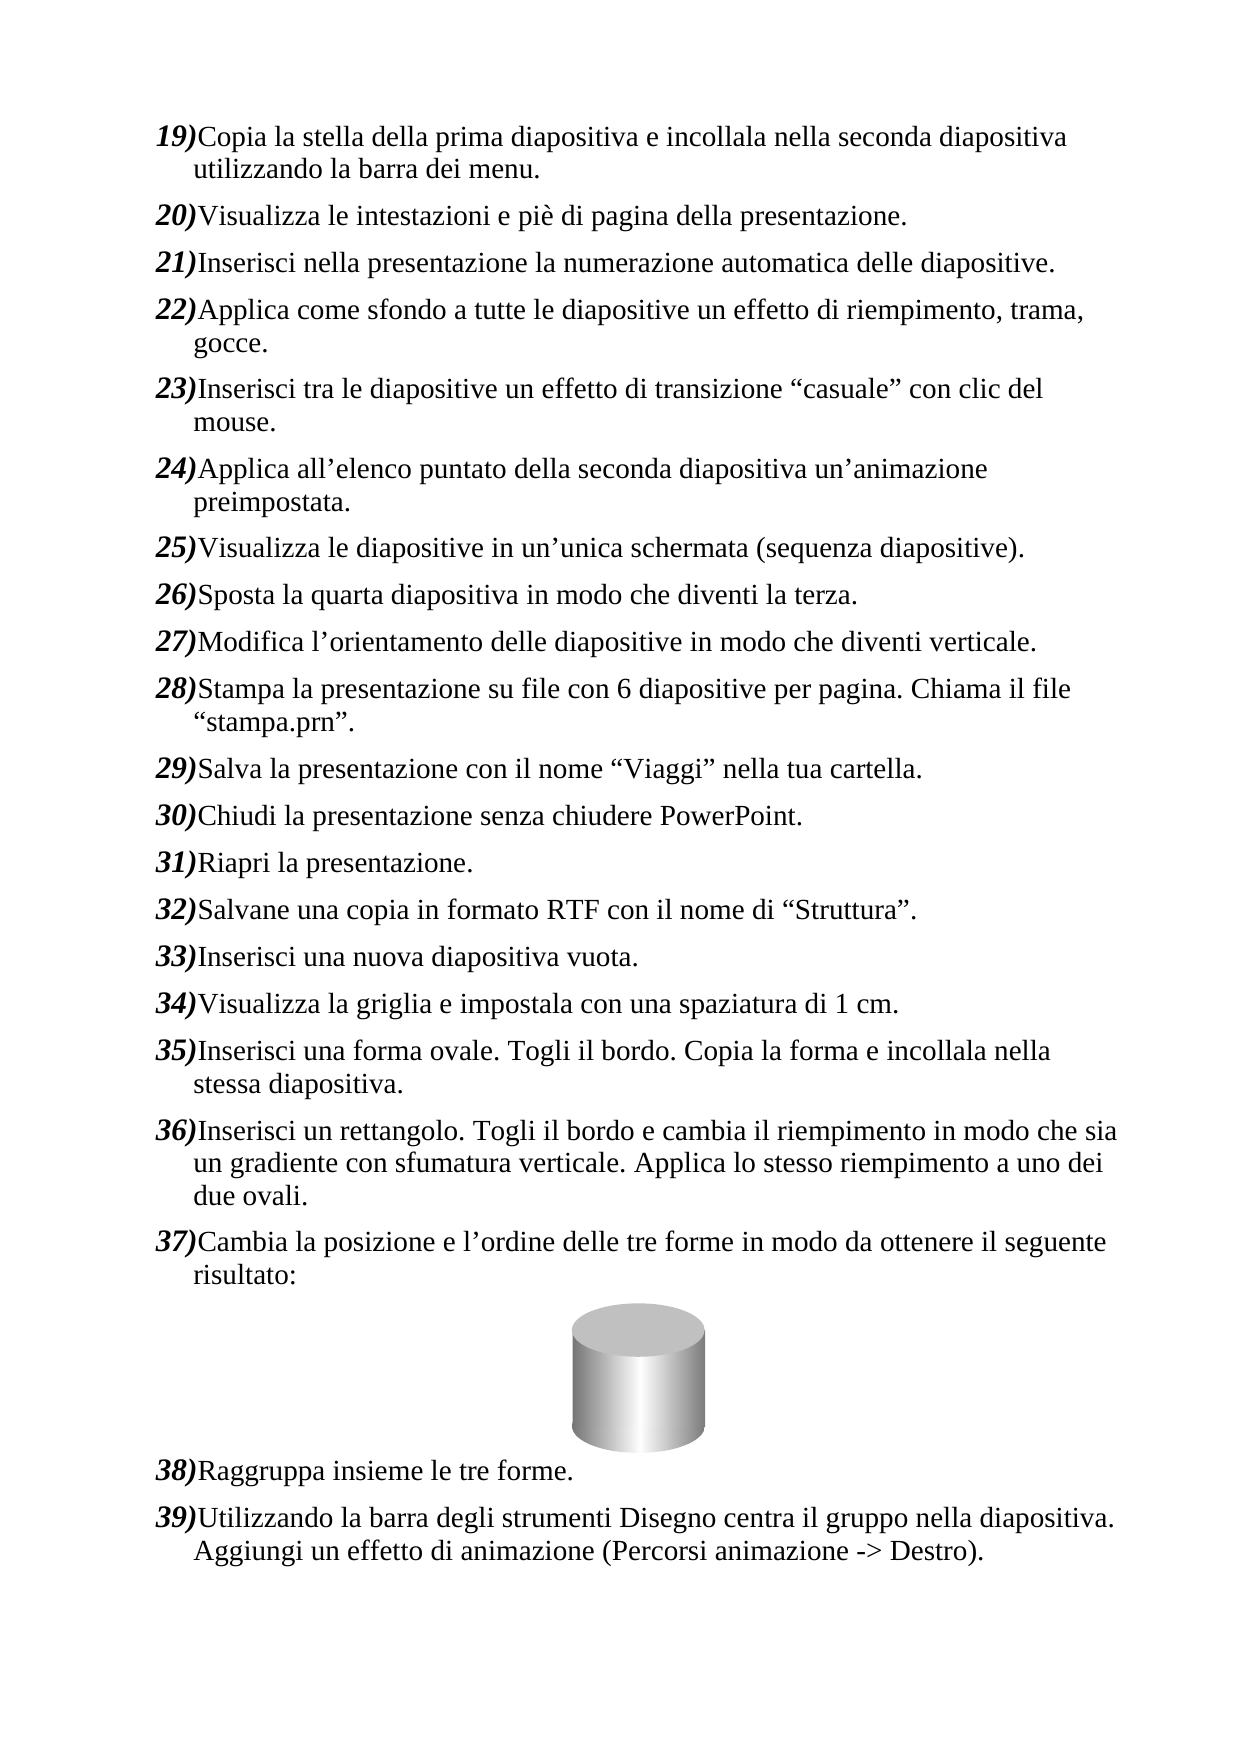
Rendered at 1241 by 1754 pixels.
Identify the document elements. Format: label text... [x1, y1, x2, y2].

list Salvane una copia in formato RTF con il nome di “Struttura”. [156, 892, 1122, 926]
list Visualizza la griglia e impostala con una spaziatura di 1 cm. [156, 986, 1122, 1020]
list Sposta la quarta diapositiva in modo che diventi la terza. [156, 577, 1122, 611]
list Visualizza le intestazioni e piè di pagina della presentazione. [156, 197, 1122, 232]
list Applica all’elenco puntato della seconda diapositiva un’animazione preimpostata. [156, 450, 1122, 517]
list Inserisci tra le diapositive un effetto di transizione “casuale” con clic del mouse. [156, 371, 1122, 438]
list Copia la stella della prima diapositiva e incollala nella seconda diapositiva utilizzando la barra dei menu. [156, 118, 1122, 185]
list Inserisci un rettangolo. Togli il bordo e cambia il riempimento in modo che sia un gradiente con sfumatura verticale. Applica lo stesso riempimento a uno dei due ovali. [156, 1112, 1122, 1211]
list Cambia la posizione e l’ordine delle tre forme in modo da ottenere il seguente risultato: [156, 1224, 1122, 1291]
list Riapri la presentazione. [156, 844, 1122, 879]
list Raggruppa insieme le tre forme. [156, 1453, 1122, 1487]
list Utilizzando la barra degli strumenti Disegno centra il gruppo nella diapositiva. Aggiungi un effetto di animazione (Percorsi animazione -> Destro). [156, 1500, 1122, 1567]
list Chiudi la presentazione senza chiudere PowerPoint. [156, 797, 1122, 832]
list Inserisci una nuova diapositiva vuota. [156, 939, 1122, 973]
list Inserisci nella presentazione la numerazione automatica delle diapositive. [156, 244, 1122, 279]
list Applica come sfondo a tutte le diapositive un effetto di riempimento, trama, gocce. [156, 292, 1122, 358]
list Stampa la presentazione su file con 6 diapositive per pagina. Chiama il file “stampa.prn”. [156, 671, 1122, 738]
list Salva la presentazione con il nome “Viaggi” nella tua cartella. [156, 750, 1122, 785]
list Modifica l’orientamento delle diapositive in modo che diventi verticale. [156, 624, 1122, 658]
list Inserisci una forma ovale. Togli il bordo. Copia la forma e incollala nella stessa diapositiva. [156, 1033, 1122, 1100]
list Visualizza le diapositive in un’unica schermata (sequenza diapositive). [156, 530, 1122, 564]
